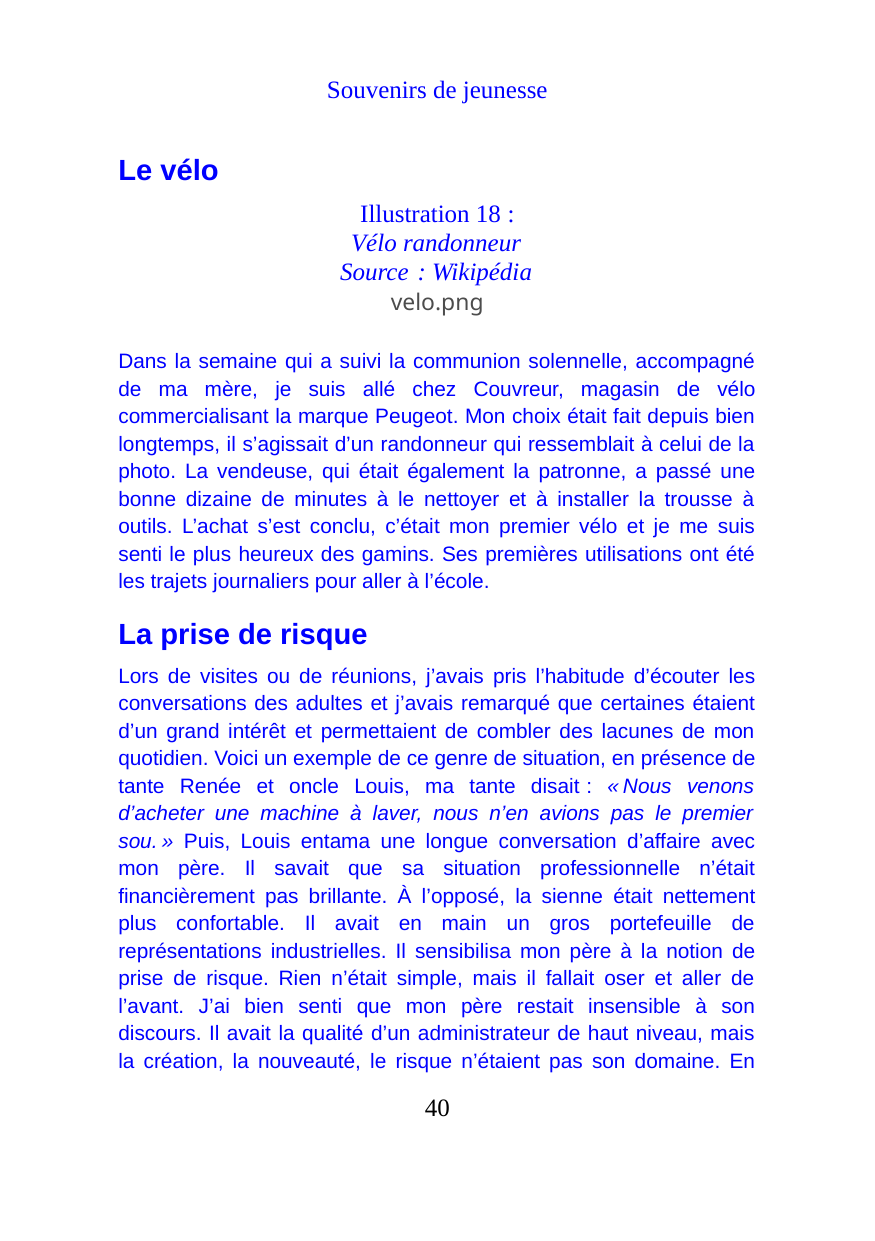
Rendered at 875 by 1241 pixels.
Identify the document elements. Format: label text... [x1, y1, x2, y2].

text Source : Wikipédia [118, 257, 756, 286]
subtitle Le vélo [118, 153, 756, 187]
subtitle La prise de risque [118, 617, 756, 651]
text velo.png [118, 286, 756, 317]
text Dans la semaine qui a suivi la communion solennelle, accompagné de ma mère, je suis allé chez Couvreur, magasin de vélo commercialisant la marque Peugeot. Mon choix était fait depuis bien longtemps, il s’agissait d’un randonneur qui ressemblait à celui de la photo. La vendeuse, qui était également la patronne, a passé une bonne dizaine de minutes à le nettoyer et à installer la trousse à outils. L’achat s’est conclu, c’était mon premier vélo et je me suis senti le plus heureux des gamins. Ses premières utilisations ont été les trajets journaliers pour aller à l’école. [118, 349, 756, 593]
text Vélo randonneur [118, 228, 756, 257]
text Lors de visites ou de réunions, j’avais pris l’habitude d’écouter les conversations des adultes et j’avais remarqué que certaines étaient d’un grand intérêt et permettaient de combler des lacunes de mon quotidien. Voici un exemple de ce genre de situation, en présence de tante Renée et oncle Louis, ma tante disait : « Nous venons d’acheter une machine à laver, nous n’en avions pas le premier sou. » Puis, Louis entama une longue conversation d’affaire avec mon père. Il savait que sa situation professionnelle n’était financièrement pas brillante. À l’opposé, la sienne était nettement plus confortable. Il avait en main un gros portefeuille de représentations industrielles. Il sensibilisa mon père à la notion de prise de risque. Rien n’était simple, mais il fallait oser et aller de l’avant. J’ai bien senti que mon père restait insensible à son discours. Il avait la qualité d’un administrateur de haut niveau, mais la création, la nouveauté, le risque n’étaient pas son domaine. En [118, 663, 756, 1072]
text Illustration 18 : [118, 199, 756, 228]
